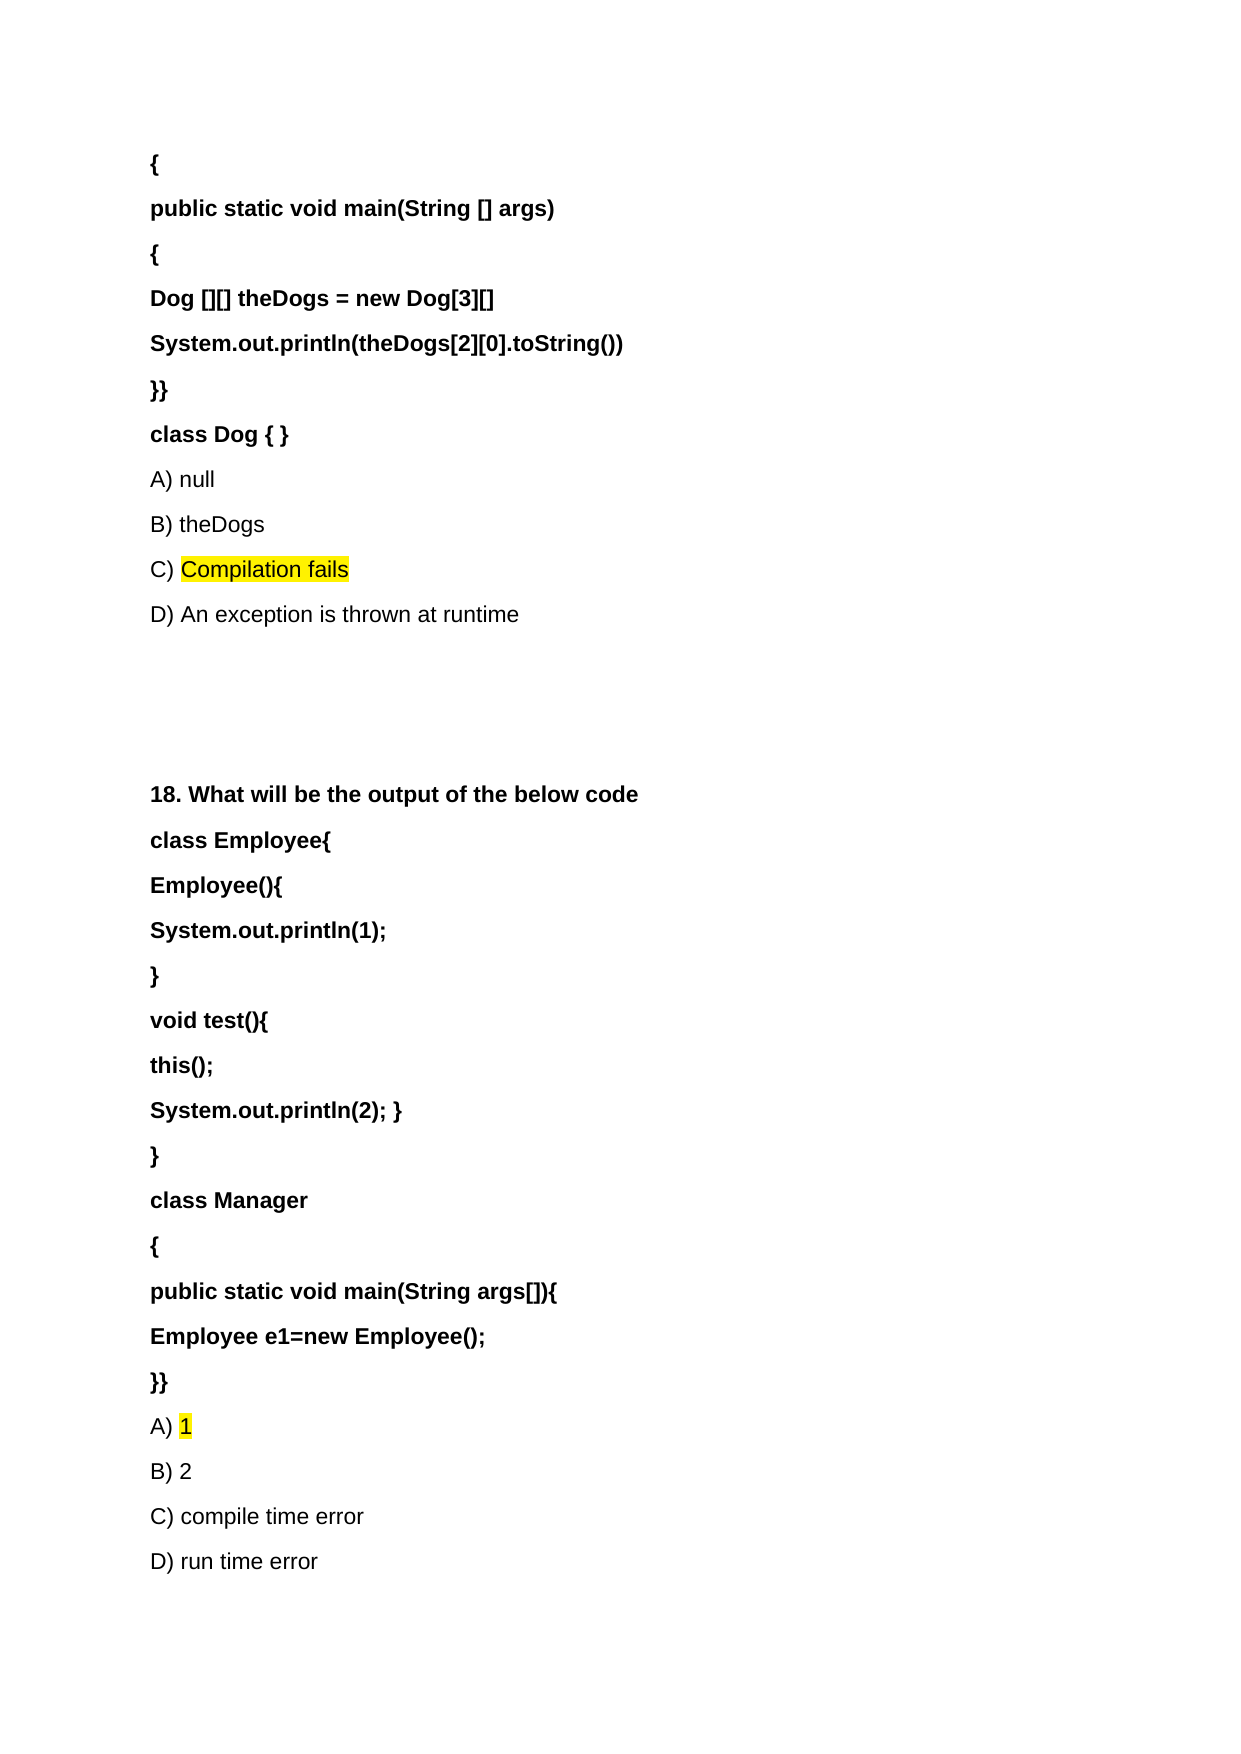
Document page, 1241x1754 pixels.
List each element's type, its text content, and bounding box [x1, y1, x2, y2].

text { [150, 1232, 1090, 1259]
text void test(){ [150, 1007, 1090, 1033]
text { [150, 150, 1090, 176]
text D) An exception is thrown at runtime [150, 601, 1090, 627]
text Employee(){ [150, 872, 1090, 898]
text }} [150, 1368, 1090, 1394]
text { [150, 240, 1090, 267]
text B) theDogs [150, 511, 1090, 537]
text public static void main(String args[]){ [150, 1278, 1090, 1304]
text class Manager [150, 1187, 1090, 1214]
text A) null [150, 466, 1090, 492]
text class Employee{ [150, 827, 1090, 853]
text A) 1 [150, 1413, 1090, 1439]
text D) run time error [150, 1548, 1090, 1574]
text public static void main(String [] args) [150, 195, 1090, 221]
text } [150, 962, 1090, 988]
text } [150, 1142, 1090, 1169]
text System.out.println(2); } [150, 1097, 1090, 1123]
text System.out.println(1); [150, 917, 1090, 943]
text 18. What will be the output of the below code [150, 781, 1090, 808]
text C) Compilation fails [150, 556, 1090, 582]
text Dog [][] theDogs = new Dog[3][] [150, 285, 1090, 312]
text System.out.println(theDogs[2][0].toString()) [150, 330, 1090, 357]
text B) 2 [150, 1458, 1090, 1484]
text class Dog { } [150, 421, 1090, 447]
text Employee e1=new Employee(); [150, 1323, 1090, 1349]
text }} [150, 376, 1090, 402]
text C) compile time error [150, 1503, 1090, 1529]
text this(); [150, 1052, 1090, 1078]
